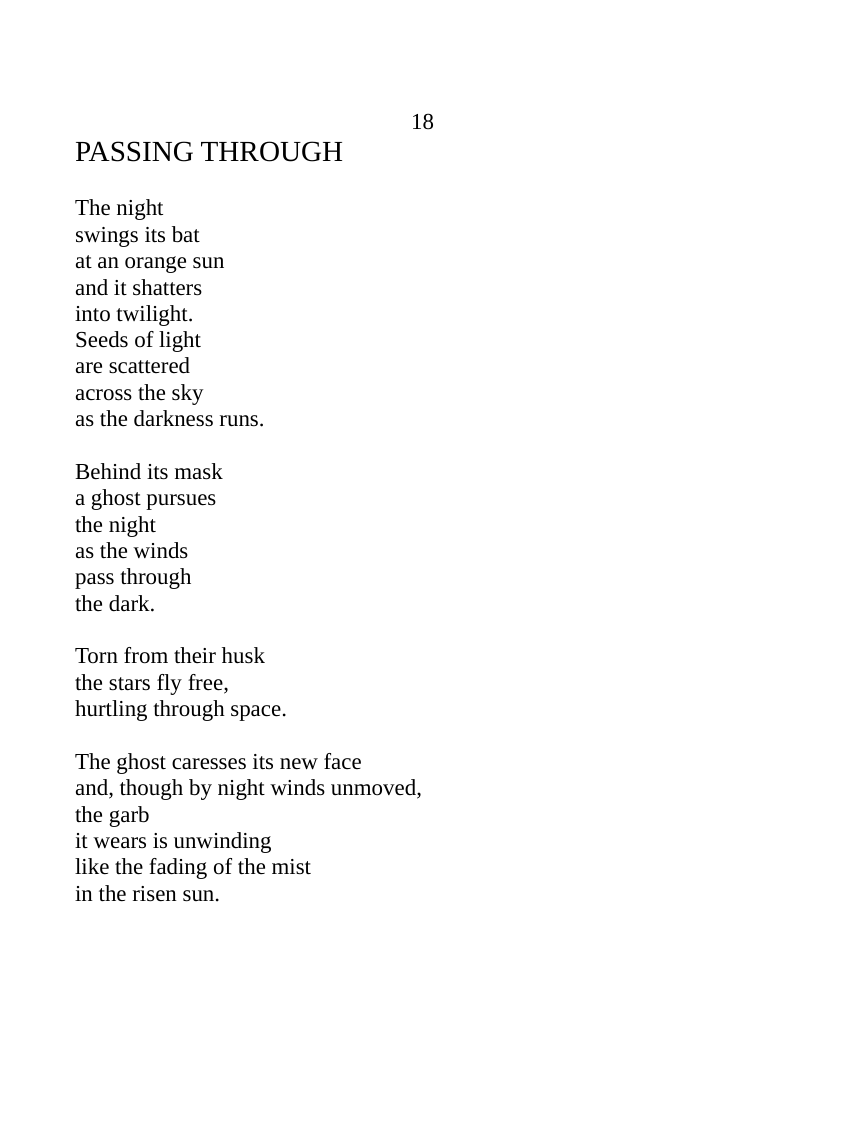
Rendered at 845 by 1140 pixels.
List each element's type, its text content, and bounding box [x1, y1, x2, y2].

text and, though by night winds unmoved, [75, 774, 769, 801]
text into twilight. [75, 300, 769, 326]
text swings its bat [75, 221, 769, 247]
text a ghost pursues [75, 484, 769, 511]
text The ghost caresses its new face [75, 748, 769, 774]
text Behind its mask [75, 458, 769, 484]
text Torn from their husk [75, 642, 769, 669]
text hurtling through space. [75, 695, 769, 722]
text the stars fly free, [75, 669, 769, 695]
text as the winds [75, 537, 769, 563]
text like the fading of the mist [75, 853, 769, 880]
text the dark. [75, 590, 769, 616]
text across the sky [75, 379, 769, 405]
text the garb [75, 801, 769, 827]
text PASSING THROUGH [75, 134, 769, 168]
text it wears is unwinding [75, 827, 769, 853]
text are scattered [75, 353, 769, 379]
text The night [75, 194, 769, 221]
text 18 [75, 108, 769, 134]
text the night [75, 511, 769, 537]
text and it shatters [75, 273, 769, 300]
text as the darkness runs. [75, 405, 769, 432]
text in the risen sun. [75, 880, 769, 906]
text at an orange sun [75, 247, 769, 273]
text Seeds of light [75, 326, 769, 353]
text pass through [75, 563, 769, 590]
